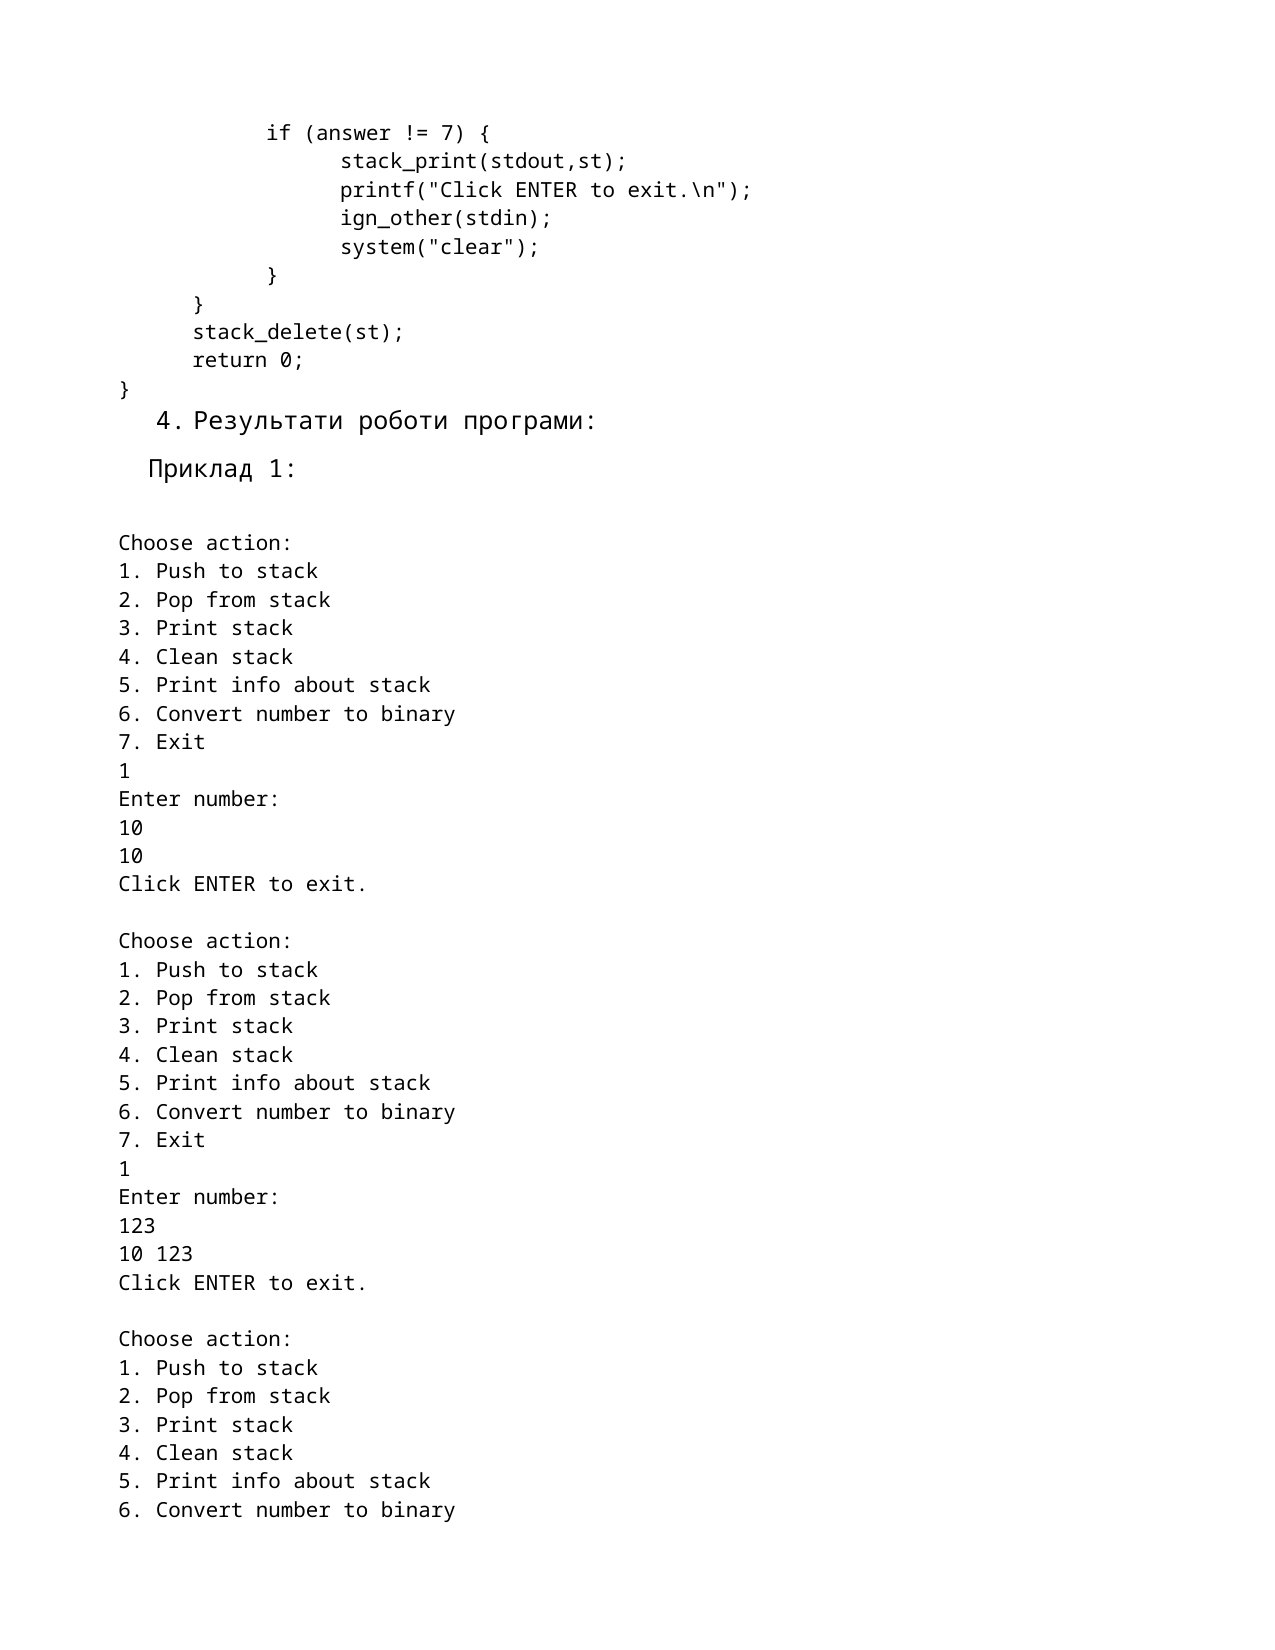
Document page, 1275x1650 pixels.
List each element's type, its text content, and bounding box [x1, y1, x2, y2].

text stack_print(stdout,st); [118, 147, 1157, 175]
text 10 [118, 813, 1157, 841]
text 7. Exit [118, 727, 1157, 756]
text Choose action: [118, 926, 1157, 955]
text 4. Clean stack [118, 1438, 1157, 1467]
text if (answer != 7) { [118, 118, 1157, 147]
text Приклад 1: [118, 451, 1157, 485]
text } [118, 260, 1157, 289]
text 1. Push to stack [118, 955, 1157, 983]
text Choose action: [118, 1324, 1157, 1353]
text 5. Print info about stack [118, 1467, 1157, 1495]
text 2. Pop from stack [118, 983, 1157, 1012]
text 7. Exit [118, 1125, 1157, 1154]
text stack_delete(st); [118, 317, 1157, 346]
text return 0; [118, 346, 1157, 374]
text 10 123 [118, 1239, 1157, 1268]
text } [118, 289, 1157, 317]
list Результати роботи програми: [156, 402, 1157, 437]
text 5. Print info about stack [118, 670, 1157, 699]
text Click ENTER to exit. [118, 1268, 1157, 1296]
text Enter number: [118, 784, 1157, 813]
text Click ENTER to exit. [118, 869, 1157, 898]
text } [118, 374, 1157, 402]
text 6. Convert number to binary [118, 1495, 1157, 1523]
text 4. Clean stack [118, 642, 1157, 670]
text 2. Pop from stack [118, 585, 1157, 613]
text printf("Click ENTER to exit.\n"); [118, 175, 1157, 203]
text Enter number: [118, 1182, 1157, 1211]
text 123 [118, 1211, 1157, 1239]
text 1. Push to stack [118, 1353, 1157, 1381]
text system("clear"); [118, 232, 1157, 260]
text 3. Print stack [118, 1410, 1157, 1438]
text 6. Convert number to binary [118, 699, 1157, 727]
text 4. Clean stack [118, 1040, 1157, 1068]
text 3. Print stack [118, 1012, 1157, 1040]
text 5. Print info about stack [118, 1068, 1157, 1097]
text 1 [118, 1154, 1157, 1182]
text Choose action: [118, 528, 1157, 557]
text ign_other(stdin); [118, 203, 1157, 232]
text 2. Pop from stack [118, 1381, 1157, 1410]
text 6. Convert number to binary [118, 1097, 1157, 1125]
text 3. Print stack [118, 613, 1157, 642]
text 10 [118, 841, 1157, 869]
text 1. Push to stack [118, 557, 1157, 585]
text 1 [118, 756, 1157, 784]
